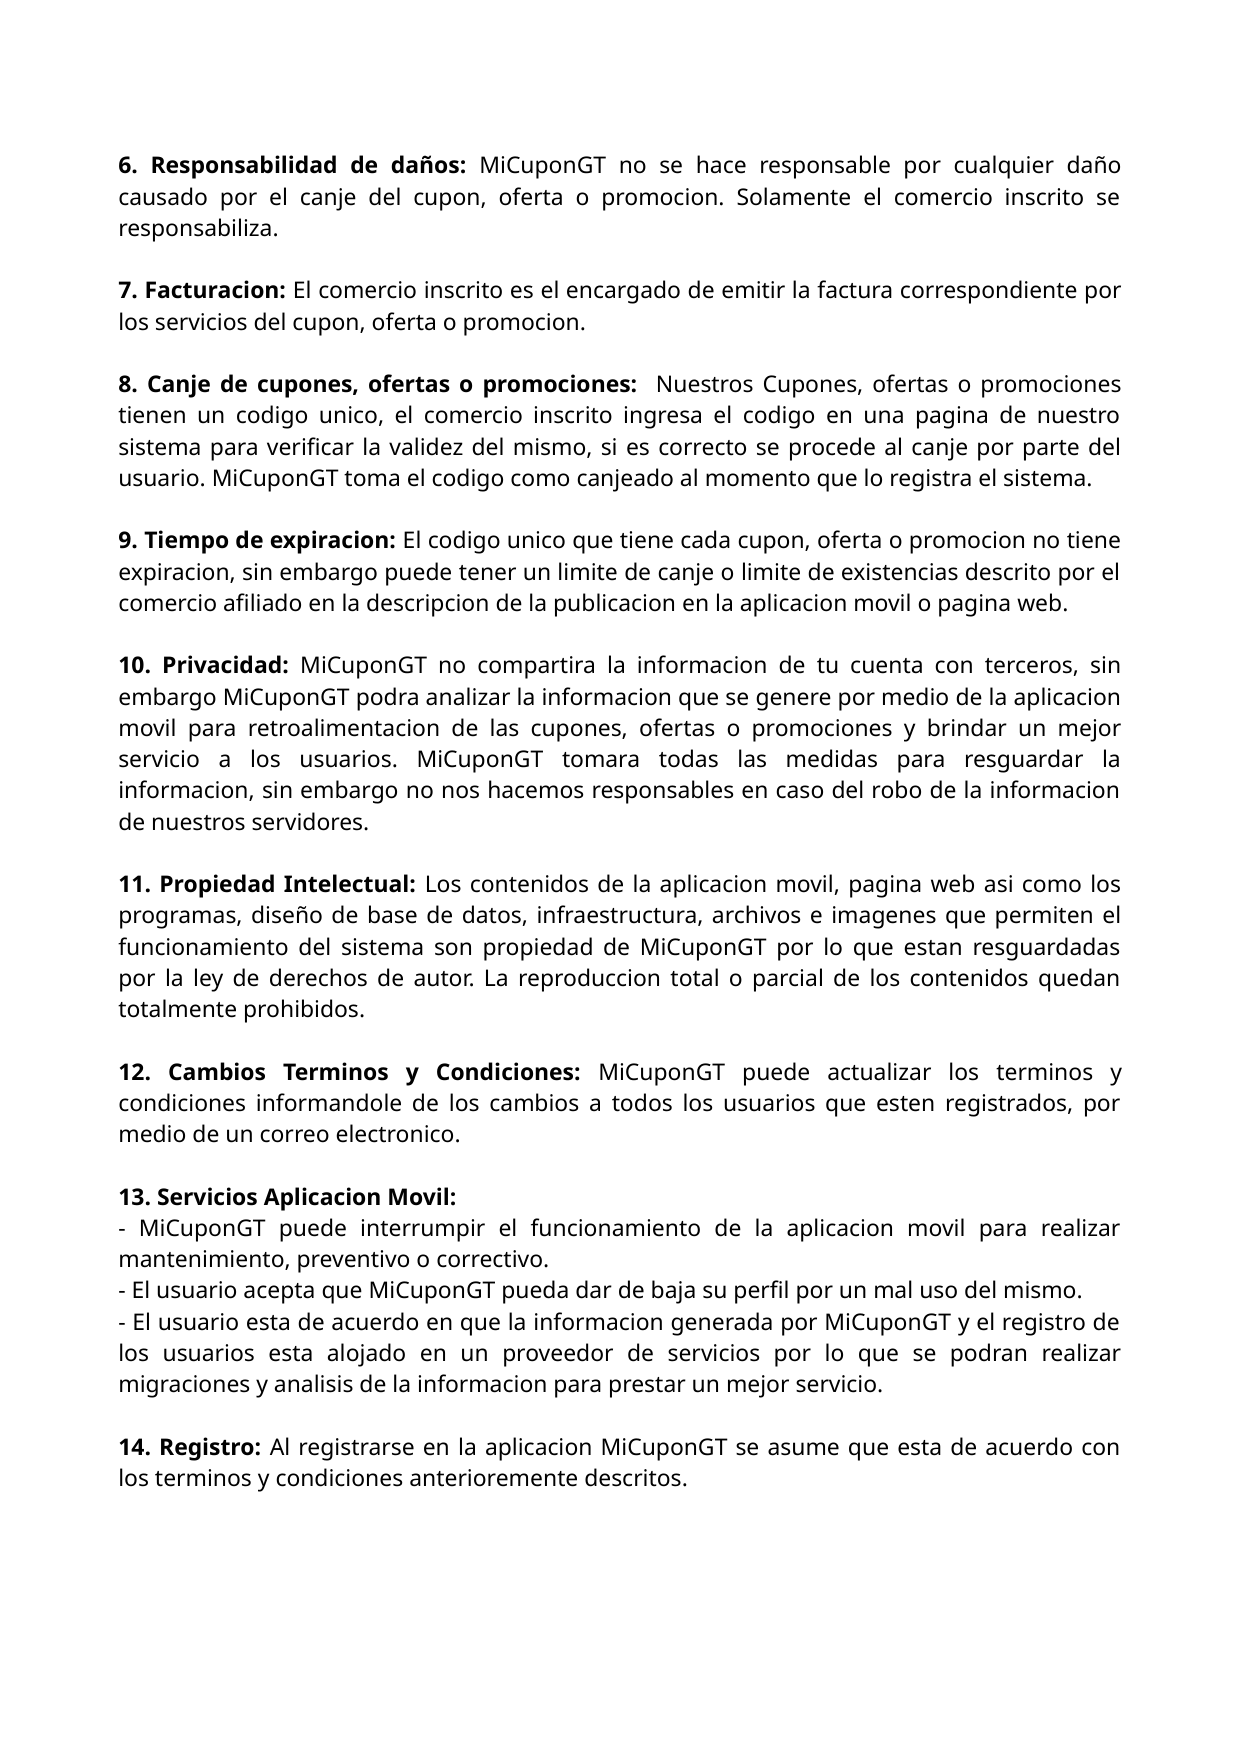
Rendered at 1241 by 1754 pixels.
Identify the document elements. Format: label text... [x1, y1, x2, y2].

text 9. Tiempo de expiracion: El codigo unico que tiene cada cupon, oferta o promocion no tiene expiracion, sin embargo puede tener un limite de canje o limite de existencias descrito por el comercio afiliado en la descripcion de la publicacion en la aplicacion movil o pagina web. [118, 524, 1122, 618]
text 12. Cambios Terminos y Condiciones: MiCuponGT puede actualizar los terminos y condiciones informandole de los cambios a todos los usuarios que esten registrados, por medio de un correo electronico. [118, 1056, 1122, 1149]
text - MiCuponGT puede interrumpir el funcionamiento de la aplicacion movil para realizar mantenimiento, preventivo o correctivo. [118, 1212, 1122, 1274]
text - El usuario esta de acuerdo en que la informacion generada por MiCuponGT y el registro de los usuarios esta alojado en un proveedor de servicios por lo que se podran realizar migraciones y analisis de la informacion para prestar un mejor servicio. [118, 1306, 1122, 1399]
text 8. Canje de cupones, ofertas o promociones: Nuestros Cupones, ofertas o promociones tienen un codigo unico, el comercio inscrito ingresa el codigo en una pagina de nuestro sistema para verificar la validez del mismo, si es correcto se procede al canje por parte del usuario. MiCuponGT toma el codigo como canjeado al momento que lo registra el sistema. [118, 368, 1122, 493]
text 7. Facturacion: El comercio inscrito es el encargado de emitir la factura correspondiente por los servicios del cupon, oferta o promocion. [118, 274, 1122, 337]
text 6. Responsabilidad de daños: MiCuponGT no se hace responsable por cualquier daño causado por el canje del cupon, oferta o promocion. Solamente el comercio inscrito se responsabiliza. [118, 149, 1122, 243]
text 13. Servicios Aplicacion Movil: [118, 1181, 1122, 1212]
text 10. Privacidad: MiCuponGT no compartira la informacion de tu cuenta con terceros, sin embargo MiCuponGT podra analizar la informacion que se genere por medio de la aplicacion movil para retroalimentacion de las cupones, ofertas o promociones y brindar un mejor servicio a los usuarios. MiCuponGT tomara todas las medidas para resguardar la informacion, sin embargo no nos hacemos responsables en caso del robo de la informacion de nuestros servidores. [118, 649, 1122, 837]
text 14. Registro: Al registrarse en la aplicacion MiCuponGT se asume que esta de acuerdo con los terminos y condiciones anterioremente descritos. [118, 1431, 1122, 1493]
text - El usuario acepta que MiCuponGT pueda dar de baja su perfil por un mal uso del mismo. [118, 1274, 1122, 1306]
text 11. Propiedad Intelectual: Los contenidos de la aplicacion movil, pagina web asi como los programas, diseño de base de datos, infraestructura, archivos e imagenes que permiten el funcionamiento del sistema son propiedad de MiCuponGT por lo que estan resguardadas por la ley de derechos de autor. La reproduccion total o parcial de los contenidos quedan totalmente prohibidos. [118, 868, 1122, 1024]
